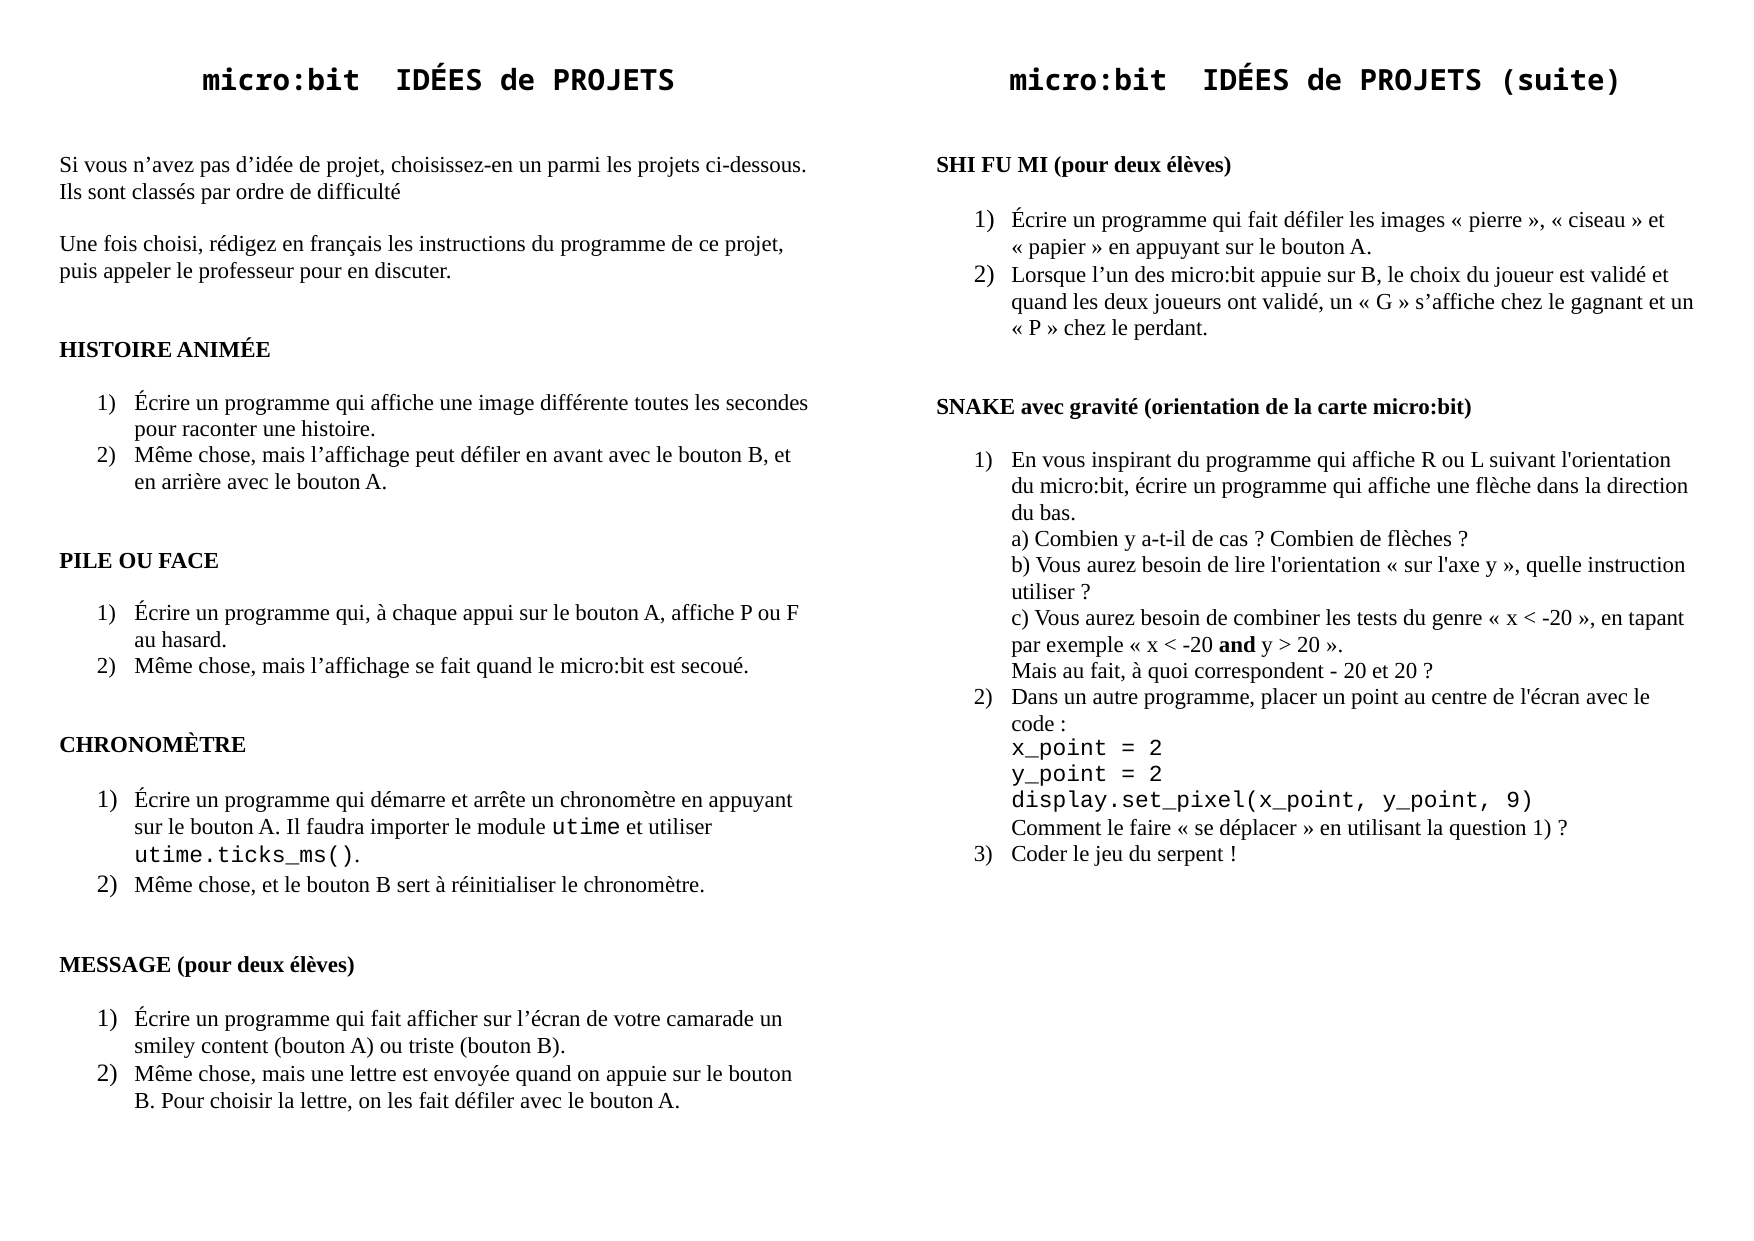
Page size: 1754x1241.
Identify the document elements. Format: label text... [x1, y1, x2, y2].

list Même chose, mais l’affichage peut défiler en avant avec le bouton B, et en arrière avec le bouton A. [97, 441, 818, 494]
list Même chose, et le bouton B sert à réinitialiser le chronomètre. [97, 869, 818, 898]
text Si vous n’avez pas d’idée de projet, choisissez-en un parmi les projets ci-dessous. [59, 151, 818, 178]
list Même chose, mais une lettre est envoyée quand on appuie sur le bouton B. Pour choisir la lettre, on les fait défiler avec le bouton A. [97, 1058, 818, 1113]
text SHI FU MI (pour deux élèves) [936, 151, 1695, 178]
list Écrire un programme qui fait afficher sur l’écran de votre camarade un smiley content (bouton A) ou triste (bouton B). [97, 1003, 818, 1058]
list display.set_pixel(x_point, y_point, 9) [973, 788, 1695, 814]
list x_point = 2 [973, 736, 1695, 762]
text micro:bit IDÉES de PROJETS [59, 59, 818, 99]
text Une fois choisi, rédigez en français les instructions du programme de ce projet, puis appeler le professeur pour en discuter. [59, 231, 818, 283]
text PILE OU FACE [59, 547, 818, 573]
list b) Vous aurez besoin de lire l'orientation « sur l'axe y », quelle instruction utiliser ? [973, 552, 1695, 604]
list Lorsque l’un des micro:bit appuie sur B, le choix du joueur est validé et quand les deux joueurs ont validé, un « G » s’affiche chez le gagnant et un « P » chez le perdant. [973, 259, 1695, 341]
text SNAKE avec gravité (orientation de la carte micro:bit) [936, 393, 1695, 420]
list y_point = 2 [973, 762, 1695, 788]
list Comment le faire « se déplacer » en utilisant la question 1) ? [973, 814, 1695, 840]
list Écrire un programme qui démarre et arrête un chronomètre en appuyant sur le bouton A. Il faudra importer le module utime et utiliser utime.ticks_ms(). [97, 784, 818, 869]
text MESSAGE (pour deux élèves) [59, 951, 818, 977]
text micro:bit IDÉES de PROJETS (suite) [936, 59, 1695, 99]
list Mais au fait, à quoi correspondent - 20 et 20 ? [973, 657, 1695, 683]
text HISTOIRE ANIMÉE [59, 336, 818, 362]
list Écrire un programme qui affiche une image différente toutes les secondes pour raconter une histoire. [97, 389, 818, 441]
list Même chose, mais l’affichage se fait quand le micro:bit est secoué. [97, 652, 818, 678]
list Écrire un programme qui fait défiler les images « pierre », « ciseau » et « papier » en appuyant sur le bouton A. [973, 204, 1695, 259]
list c) Vous aurez besoin de combiner les tests du genre « x < -20 », en tapant par exemple « x < -20 and y > 20 ». [973, 604, 1695, 657]
list Dans un autre programme, placer un point au centre de l'écran avec le code : [973, 683, 1695, 736]
text CHRONOMÈTRE [59, 731, 818, 758]
text Ils sont classés par ordre de difficulté [59, 178, 818, 204]
list Écrire un programme qui, à chaque appui sur le bouton A, affiche P ou F au hasard. [97, 599, 818, 652]
list Coder le jeu du serpent ! [973, 840, 1695, 867]
list En vous inspirant du programme qui affiche R ou L suivant l'orientation du micro:bit, écrire un programme qui affiche une flèche dans la direction du bas. [973, 446, 1695, 525]
list a) Combien y a-t-il de cas ? Combien de flèches ? [973, 525, 1695, 552]
